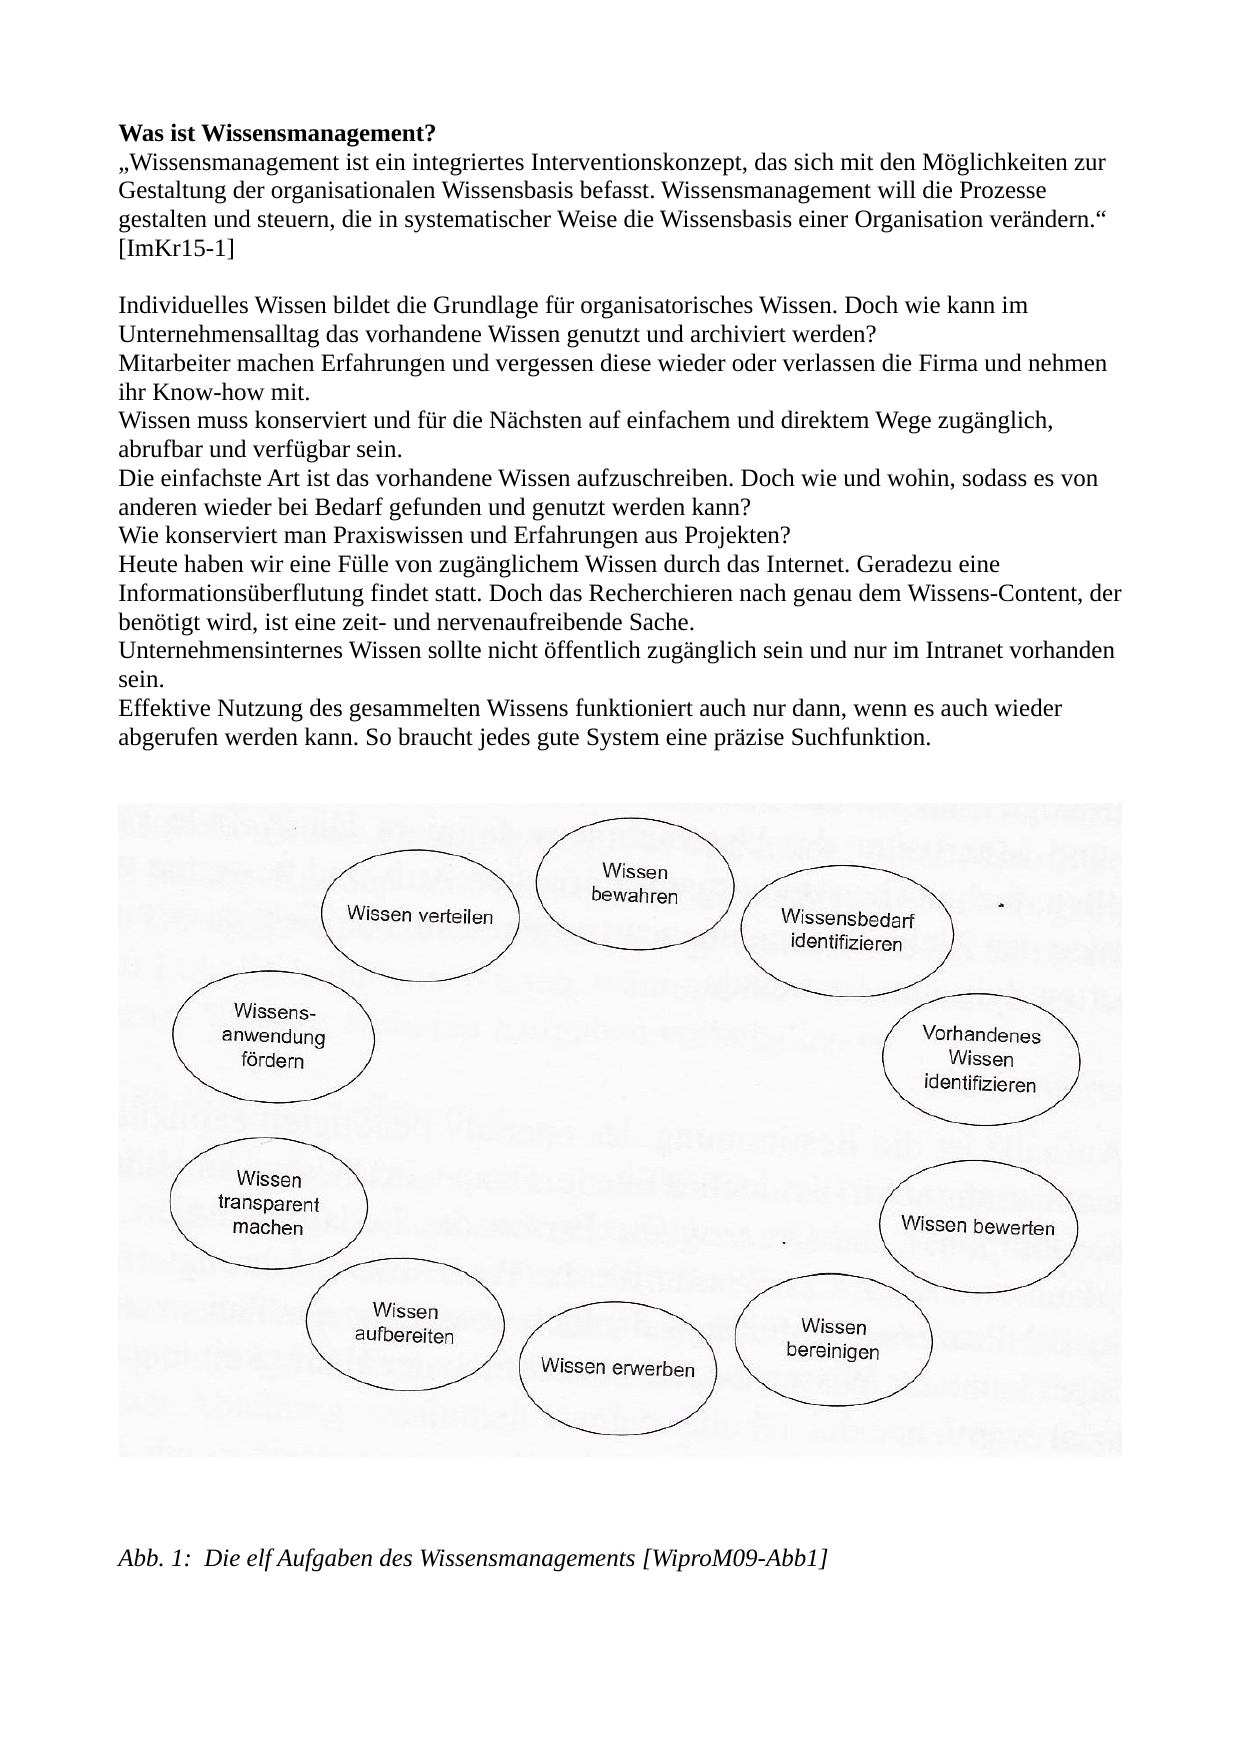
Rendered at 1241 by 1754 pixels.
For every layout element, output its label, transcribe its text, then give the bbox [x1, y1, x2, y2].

text Wissen muss konserviert und für die Nächsten auf einfachem und direktem Wege zugänglich, abrufbar und verfügbar sein. [118, 406, 1122, 463]
picture [118, 803, 1123, 1457]
text [ImKr15-1] [118, 233, 1122, 262]
text Die einfachste Art ist das vorhandene Wissen aufzuschreiben. Doch wie und wohin, sodass es von anderen wieder bei Bedarf gefunden und genutzt werden kann? [118, 463, 1122, 521]
text Abb. 1: Die elf Aufgaben des Wissensmanagements [WiproM09-Abb1] [118, 1543, 1122, 1572]
text Wie konserviert man Praxiswissen und Erfahrungen aus Projekten? [118, 521, 1122, 549]
text Individuelles Wissen bildet die Grundlage für organisatorisches Wissen. Doch wie kann im Unternehmensalltag das vorhandene Wissen genutzt und archiviert werden? [118, 291, 1122, 348]
text Was ist Wissensmanagement? [118, 118, 1122, 147]
text Heute haben wir eine Fülle von zugänglichem Wissen durch das Internet. Geradezu eine Informationsüberflutung findet statt. Doch das Recherchieren nach genau dem Wissens-Content, der benötigt wird, ist eine zeit- und nervenaufreibende Sache. [118, 549, 1122, 636]
text Effektive Nutzung des gesammelten Wissens funktioniert auch nur dann, wenn es auch wieder abgerufen werden kann. So braucht jedes gute System eine präzise Suchfunktion. [118, 693, 1122, 751]
text Mitarbeiter machen Erfahrungen und vergessen diese wieder oder verlassen die Firma und nehmen ihr Know-how mit. [118, 348, 1122, 406]
text Unternehmensinternes Wissen sollte nicht öffentlich zugänglich sein und nur im Intranet vorhanden sein. [118, 636, 1122, 693]
text „Wissensmanagement ist ein integriertes Interventionskonzept, das sich mit den Möglichkeiten zur Gestaltung der organisationalen Wissensbasis befasst. Wissensmanagement will die Prozesse gestalten und steuern, die in systematischer Weise die Wissensbasis einer Organisation verändern.“ [118, 147, 1122, 233]
